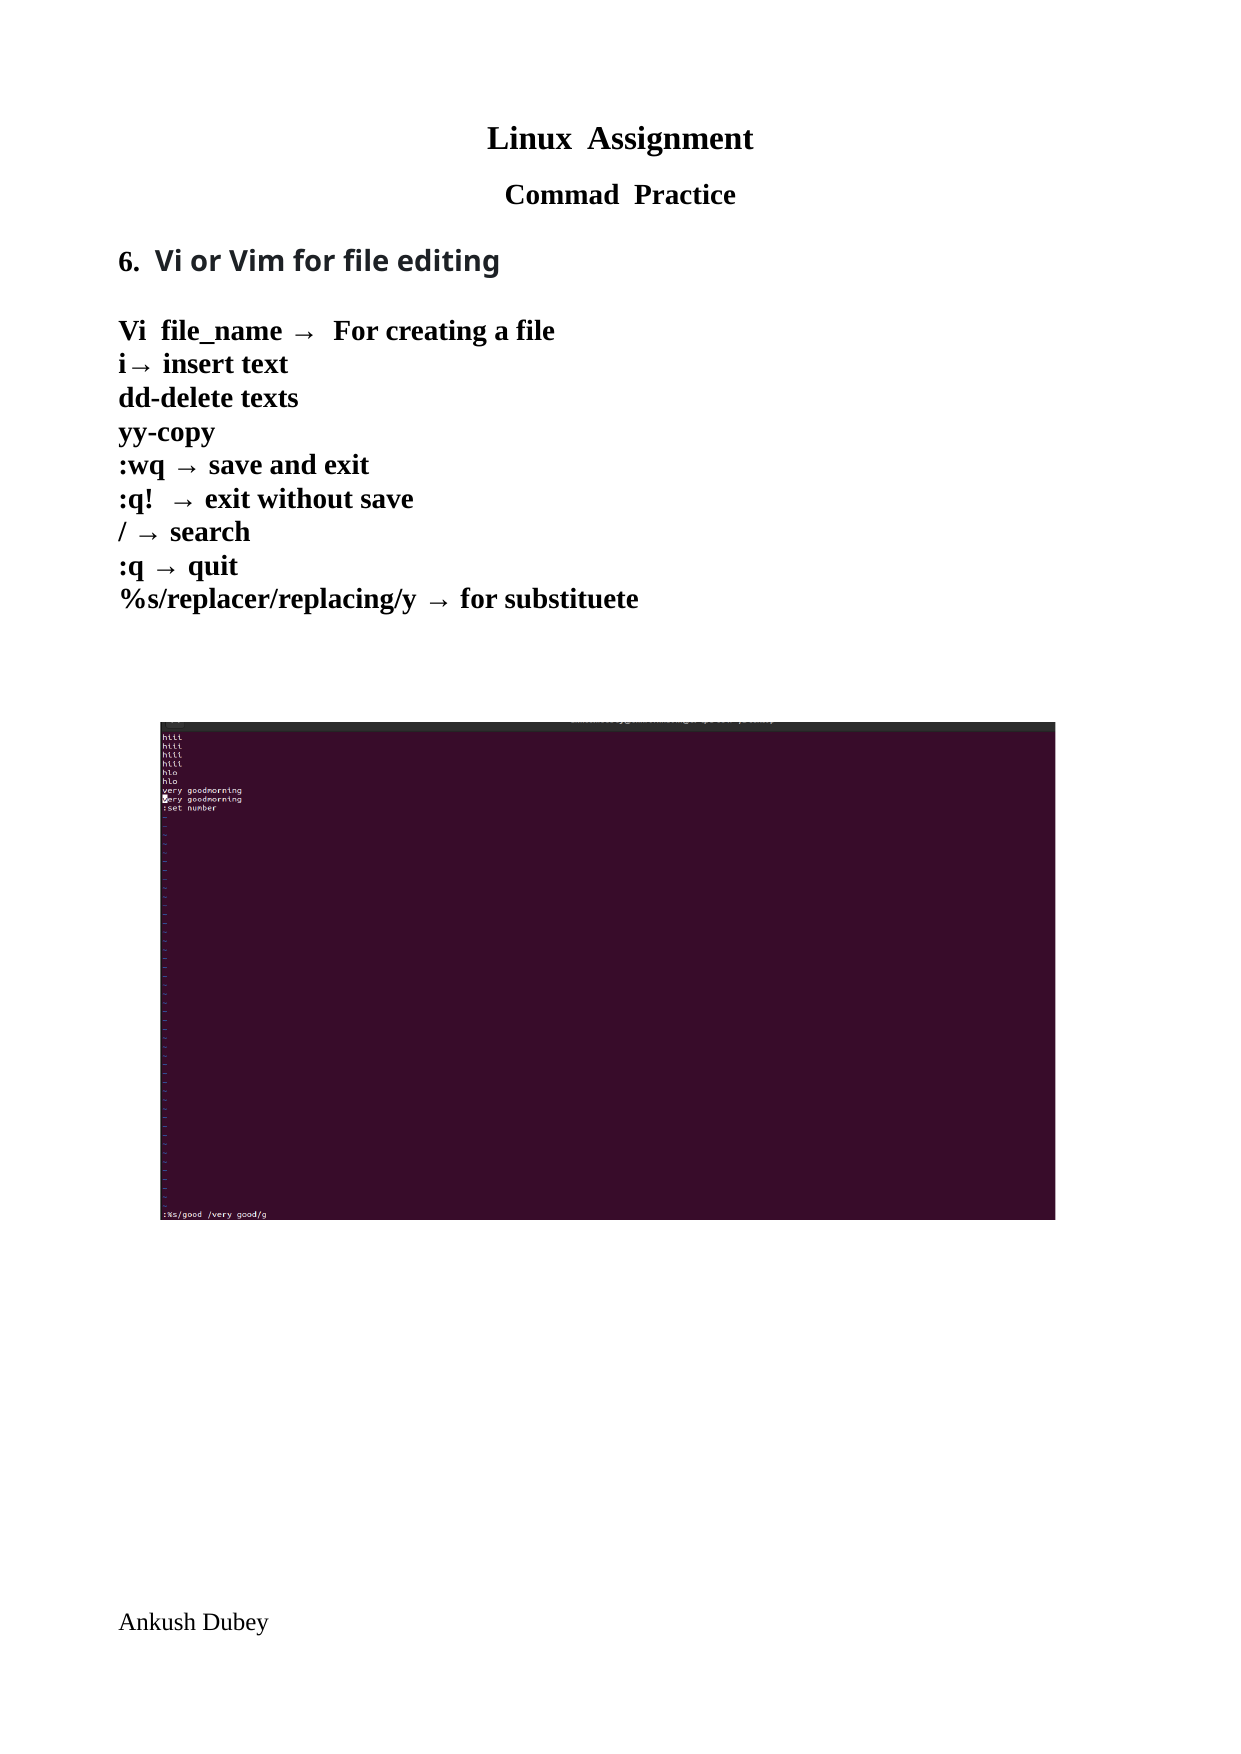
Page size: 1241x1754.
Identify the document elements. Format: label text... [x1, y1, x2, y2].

text i→ insert text [118, 347, 1122, 380]
picture [160, 722, 1056, 1220]
text :q! → exit without save [118, 481, 1122, 514]
text :q → quit [118, 548, 1122, 581]
text Vi file_name → For creating a file [118, 313, 1122, 347]
text yy-copy [118, 414, 1122, 447]
text dd-delete texts [118, 380, 1122, 414]
text / → search [118, 514, 1122, 548]
text 6. Vi or Vim for file editing [118, 240, 1122, 279]
text %s/replacer/replacing/y → for substituete [118, 581, 1122, 615]
text :wq → save and exit [118, 447, 1122, 481]
